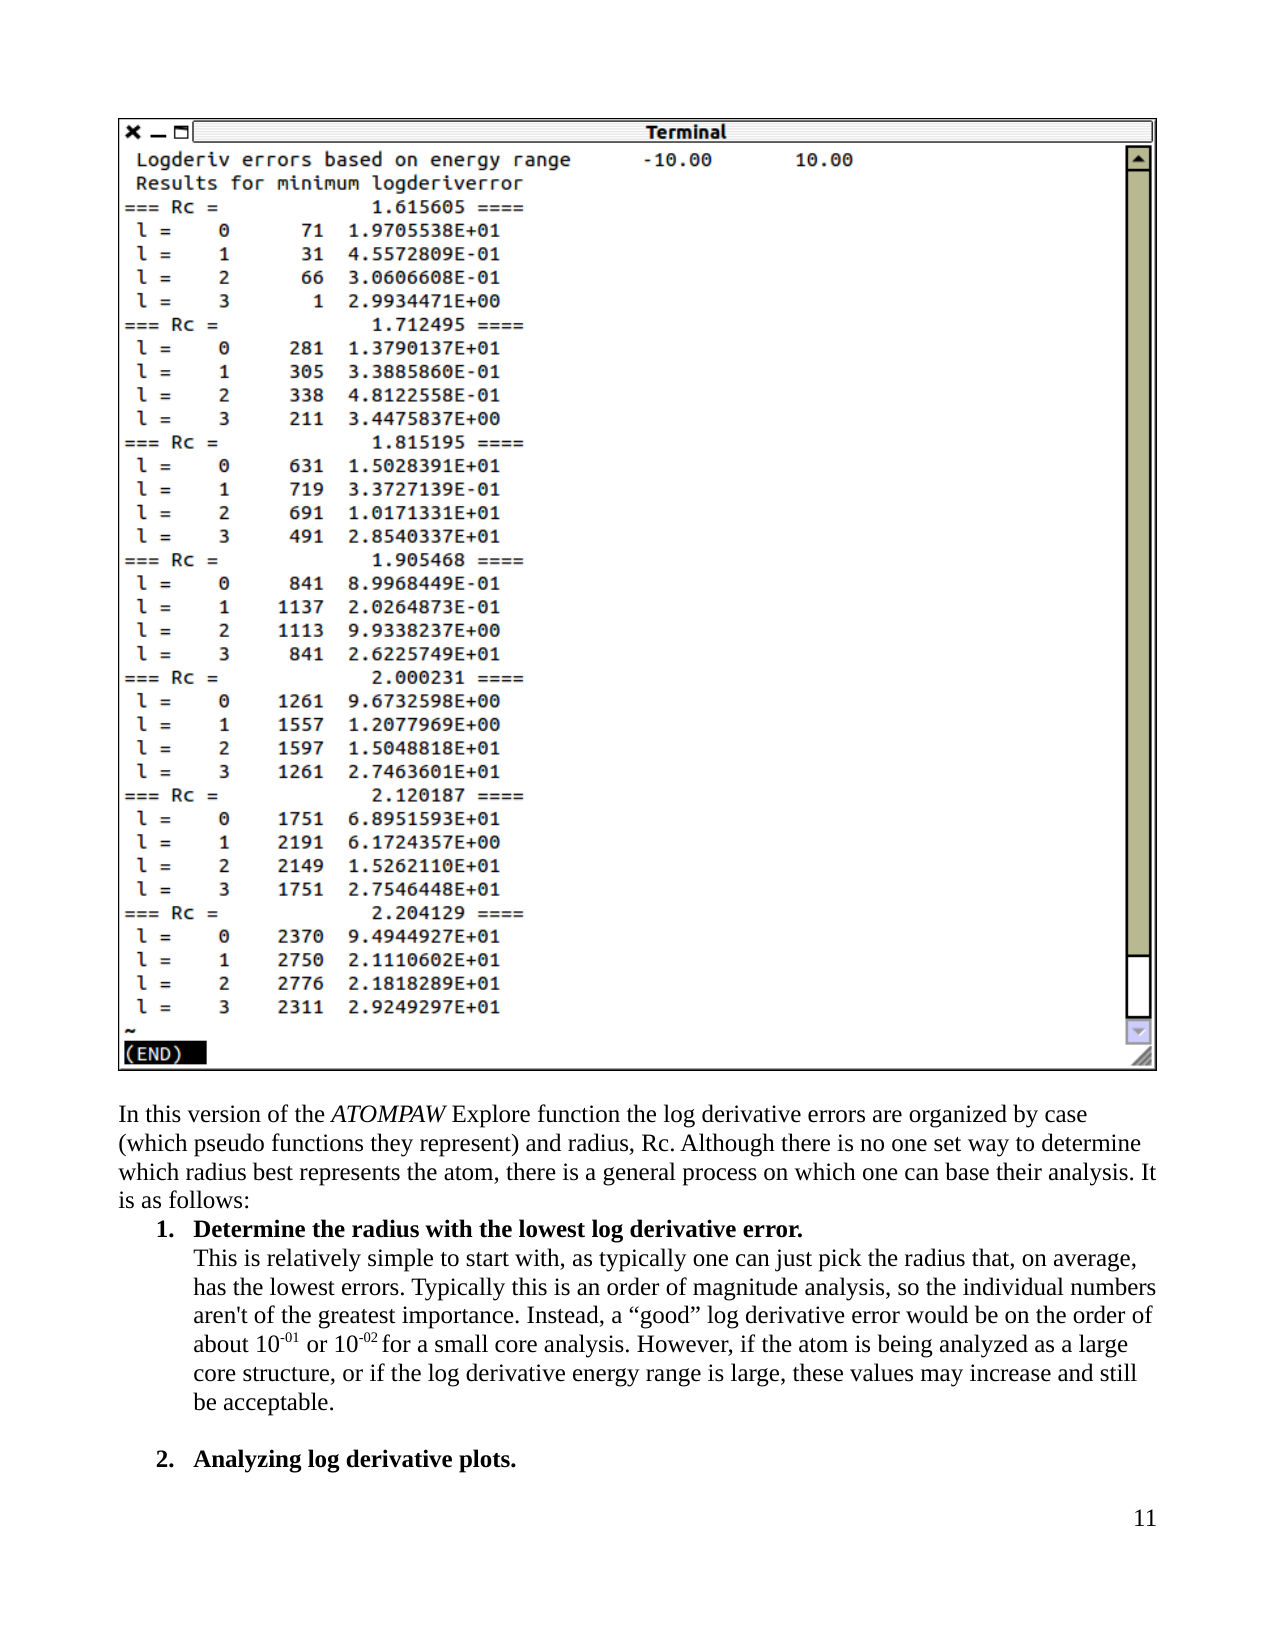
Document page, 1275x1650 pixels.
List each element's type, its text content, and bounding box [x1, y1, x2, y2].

list This is relatively simple to start with, as typically one can just pick the radius that, on average, has the lowest errors. Typically this is an order of magnitude analysis, so the individual numbers aren't of the greatest importance. Instead, a “good” log derivative error would be on the order of about 10-01 or 10-02 for a small core analysis. However, if the atom is being analyzed as a large core structure, or if the log derivative energy range is large, these values may increase and still be acceptable. [156, 1243, 1157, 1416]
picture [118, 118, 1157, 1071]
list Analyzing log derivative plots. [156, 1444, 1157, 1473]
text In this version of the ATOMPAW Explore function the log derivative errors are organized by case (which pseudo functions they represent) and radius, Rc. Although there is no one set way to determine which radius best represents the atom, there is a general process on which one can base their analysis. It is as follows: [118, 1099, 1157, 1214]
list Determine the radius with the lowest log derivative error. [156, 1214, 1157, 1243]
